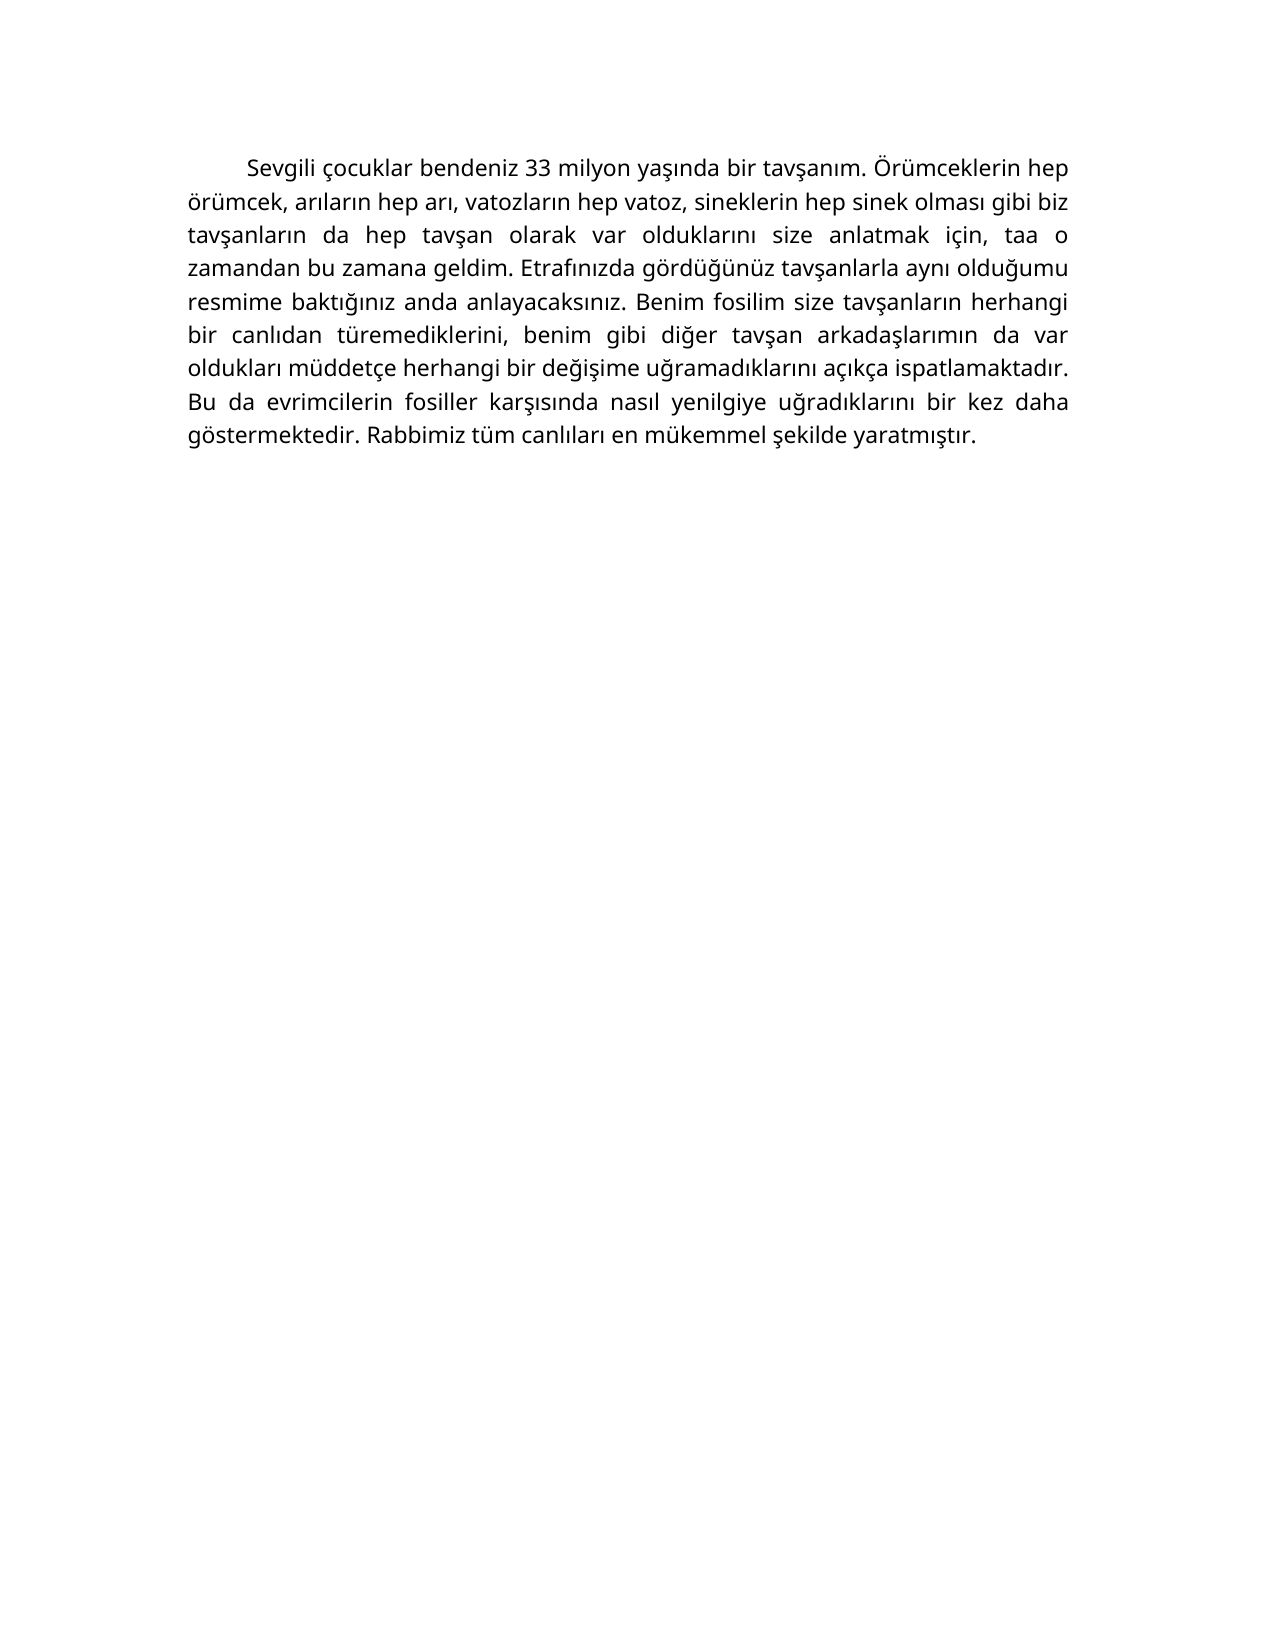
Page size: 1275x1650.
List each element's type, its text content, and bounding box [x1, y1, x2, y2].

text Sevgili çocuklar bendeniz 33 milyon yaşında bir tavşanım. Örümceklerin hep örümcek, arıların hep arı, vatozların hep vatoz, sineklerin hep sinek olması gibi biz tavşanların da hep tavşan olarak var olduklarını size anlatmak için, taa o zamandan bu zamana geldim. Etrafınızda gördüğünüz tavşanlarla aynı olduğumu resmime baktığınız anda anlayacaksınız. Benim fosilim size tavşanların herhangi bir canlıdan türemediklerini, benim gibi diğer tavşan arkadaşlarımın da var oldukları müddetçe herhangi bir değişime uğramadıklarını açıkça ispatlamaktadır. Bu da evrimcilerin fosiller karşısında nasıl yenilgiye uğradıklarını bir kez daha göstermektedir. Rabbimiz tüm canlıları en mükemmel şekilde yaratmıştır. [187, 150, 1070, 450]
